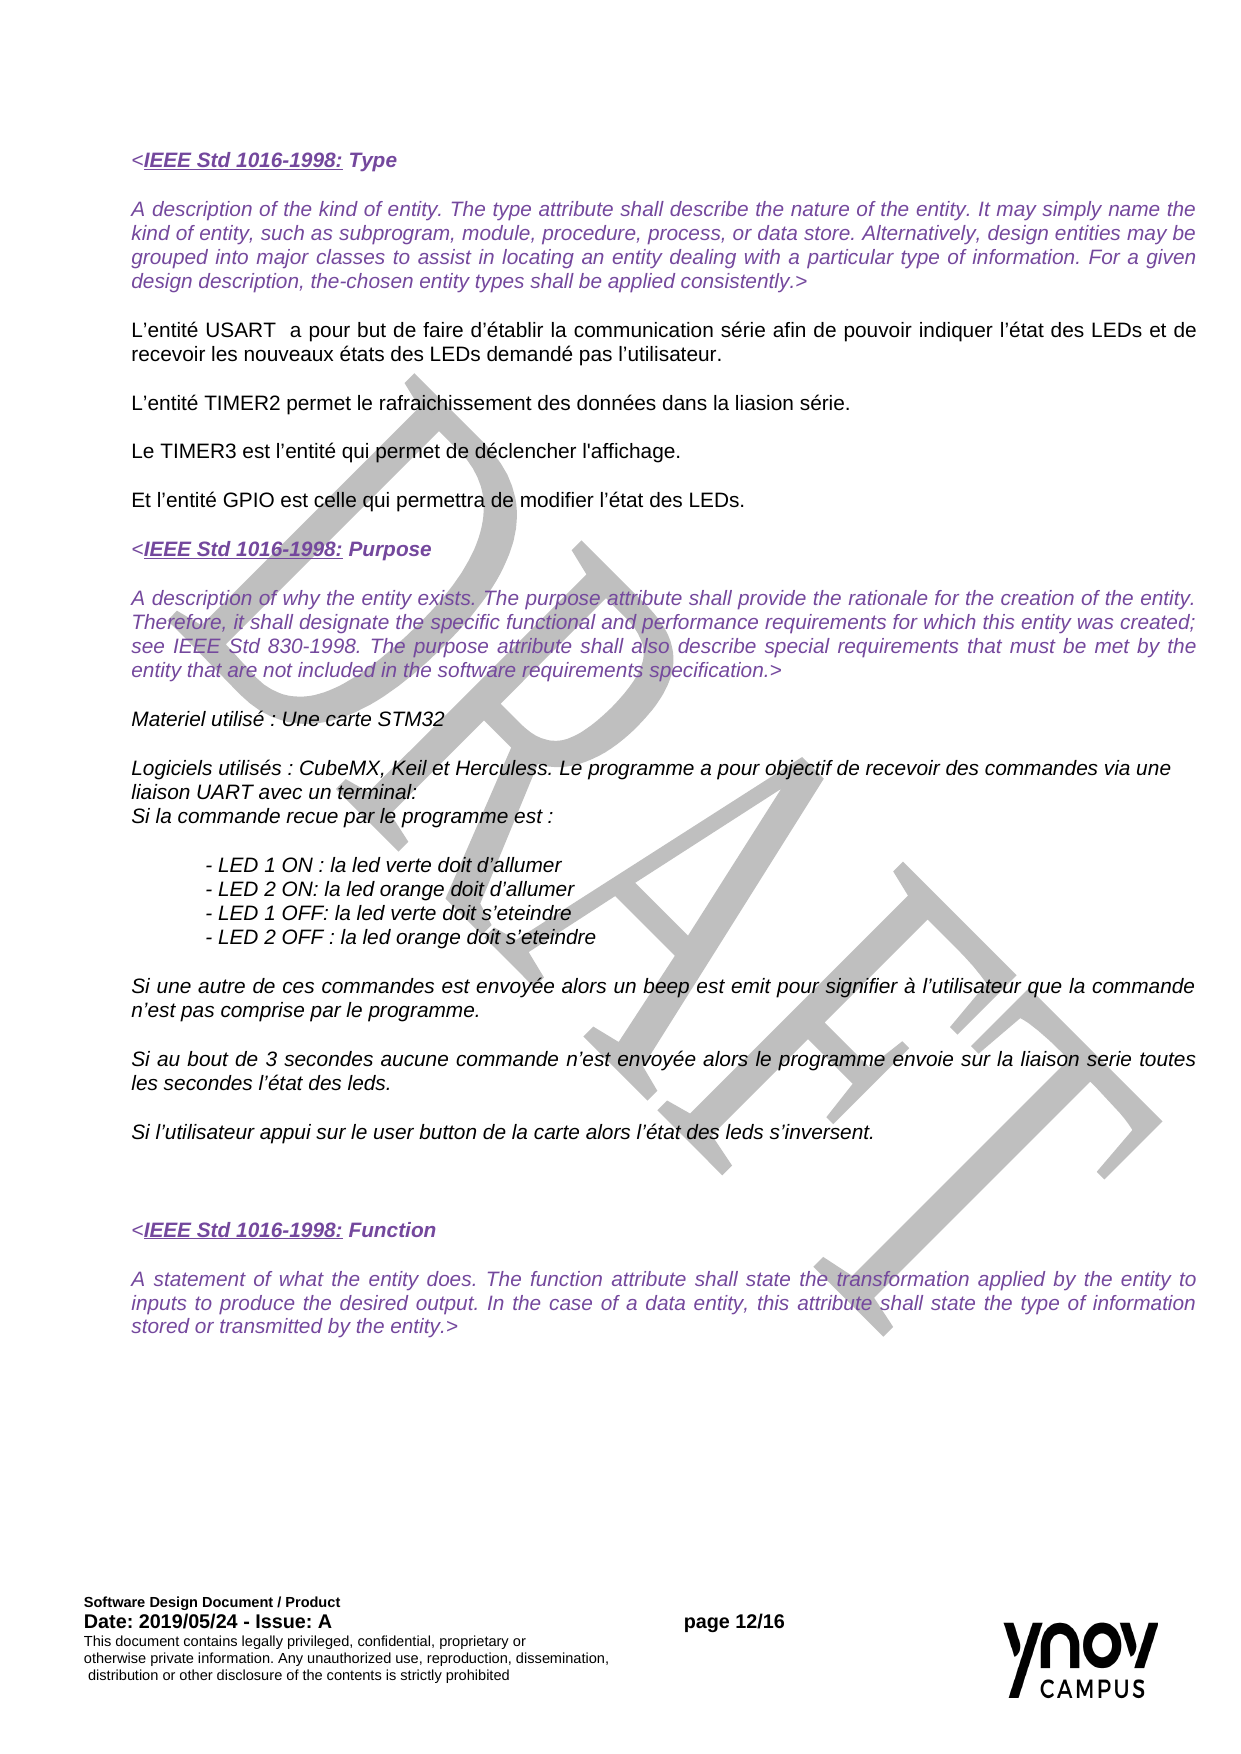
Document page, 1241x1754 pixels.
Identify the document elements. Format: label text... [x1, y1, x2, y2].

text Si une autre de ces commandes est envoyée alors un beep est emit pour signifier à l’utilisateur que la commande n’est pas comprise par le programme. [131, 974, 662, 1022]
text A description of why the entity exists. The purpose attribute shall provide the rationale for the creation of the entity. Therefore, it shall designate the specific functional and performance requirements for which this entity was created; see IEEE Std 830-1998. The purpose attribute shall also describe special requirements that must be met by the entity that are not included in the software requirements specification.> [405, 586, 573, 682]
text [505, 707, 611, 731]
text L’entité TIMER2 permet le rafraichissement des données dans la liasion série. [433, 390, 1200, 414]
text Logiciels utilisés : CubeMX, Keil et Herculess. Le programme a pour objectif de recevoir des commandes via une liaison UART avec un terminal: Si la commande recue par le programme est : [393, 756, 507, 828]
text A description of why the entity exists. The purpose attribute shall provide the rationale for the creation of the entity. Therefore, it shall designate the specific functional and performance requirements for which this entity was created; see IEEE Std 830-1998. The purpose attribute shall also describe special requirements that must be met by the entity that are not included in the software requirements specification.> [629, 586, 1200, 682]
text Le TIMER3 est l’entité qui permet de déclencher l'affichage. [482, 439, 1200, 463]
text - LED 1 ON : la led verte doit d’allumer - LED 2 ON: la led orange doit d’allumer - LED 1 OFF: la led verte doit s’eteindre - LED 2 OFF : la led orange doit s’eteindre [718, 853, 1200, 949]
text Logiciels utilisés : CubeMX, Keil et Herculess. Le programme a pour objectif de recevoir des commandes via une liaison UART avec un terminal: Si la commande recue par le programme est : [131, 756, 403, 828]
text <IEEE Std 1016-1998: Purpose [131, 537, 288, 561]
text Logiciels utilisés : CubeMX, Keil et Herculess. Le programme a pour objectif de recevoir des commandes via une liaison UART avec un terminal: Si la commande recue par le programme est : [512, 756, 802, 828]
text - LED 1 ON : la led verte doit d’allumer - LED 2 ON: la led orange doit d’allumer - LED 1 OFF: la led verte doit s’eteindre - LED 2 OFF : la led orange doit s’eteindre [535, 897, 667, 949]
text L’entité TIMER2 permet le rafraichissement des données dans la liasion série. [131, 390, 416, 414]
text [932, 1217, 1200, 1241]
text A description of why the entity exists. The purpose attribute shall provide the rationale for the creation of the entity. Therefore, it shall designate the specific functional and performance requirements for which this entity was created; see IEEE Std 830-1998. The purpose attribute shall also describe special requirements that must be met by the entity that are not included in the software requirements specification.> [524, 600, 643, 682]
text <IEEE Std 1016-1998: Type [131, 148, 1200, 172]
text A description of why the entity exists. The purpose attribute shall provide the rationale for the creation of the entity. Therefore, it shall designate the specific functional and performance requirements for which this entity was created; see IEEE Std 830-1998. The purpose attribute shall also describe special requirements that must be met by the entity that are not included in the software requirements specification.> [131, 586, 239, 682]
text Si une autre de ces commandes est envoyée alors un beep est emit pour signifier à l’utilisateur que la commande n’est pas comprise par le programme. [972, 974, 1200, 1022]
text Si au bout de 3 secondes aucune commande n’est envoyée alors le programme envoie sur la liaison serie toutes les secondes l’état des leds. [644, 1047, 755, 1094]
text A description of the kind of entity. The type attribute shall describe the nature of the entity. It may simply name the kind of entity, such as subprogram, module, procedure, process, or data store. Alternatively, design entities may be grouped into major classes to assist in locating an entity dealing with a particular type of information. For a given design description, the-chosen entity types shall be applied consistently.> [131, 197, 1200, 292]
text Si l’utilisateur appui sur le user button de la carte alors l’état des leds s’inversent. [131, 1119, 689, 1143]
text Si au bout de 3 secondes aucune commande n’est envoyée alors le programme envoie sur la liaison serie toutes les secondes l’état des leds. [131, 1047, 639, 1094]
text Materiel utilisé : Une carte STM32 [131, 707, 452, 731]
text A statement of what the entity does. The function attribute shall state the transformation applied by the entity to inputs to produce the desired output. In the case of a data entity, this attribute shall state the type of information stored or transmitted by the entity.> [131, 1266, 1200, 1338]
text Si au bout de 3 secondes aucune commande n’est envoyée alors le programme envoie sur la liaison serie toutes les secondes l’état des leds. [865, 1047, 1063, 1094]
text Le TIMER3 est l’entité qui permet de déclencher l'affichage. [409, 439, 468, 463]
text - LED 1 ON : la led verte doit d’allumer - LED 2 ON: la led orange doit d’allumer - LED 1 OFF: la led verte doit s’eteindre - LED 2 OFF : la led orange doit s’eteindre [481, 853, 650, 939]
text Si l’utilisateur appui sur le user button de la carte alors l’état des leds s’inversent. [1030, 1119, 1131, 1143]
text Si au bout de 3 secondes aucune commande n’est envoyée alors le programme envoie sur la liaison serie toutes les secondes l’état des leds. [755, 1047, 851, 1094]
text Si au bout de 3 secondes aucune commande n’est envoyée alors le programme envoie sur la liaison serie toutes les secondes l’état des leds. [1090, 1047, 1200, 1094]
text Logiciels utilisés : CubeMX, Keil et Herculess. Le programme a pour objectif de recevoir des commandes via une liaison UART avec un terminal: Si la commande recue par le programme est : [794, 756, 1200, 828]
text Si une autre de ces commandes est envoyée alors un beep est emit pour signifier à l’utilisateur que la commande n’est pas comprise par le programme. [672, 974, 828, 1022]
text A description of why the entity exists. The purpose attribute shall provide the rationale for the creation of the entity. Therefore, it shall designate the specific functional and performance requirements for which this entity was created; see IEEE Std 830-1998. The purpose attribute shall also describe special requirements that must be met by the entity that are not included in the software requirements specification.> [233, 586, 451, 682]
text Le TIMER3 est l’entité qui permet de déclencher l'affichage. [131, 439, 386, 463]
text [634, 707, 1200, 731]
text Et l’entité GPIO est celle qui permettra de modifier l’état des LEDs. [513, 488, 1200, 512]
text Et l’entité GPIO est celle qui permettra de modifier l’état des LEDs. [360, 488, 483, 512]
text <IEEE Std 1016-1998: Function [131, 1217, 910, 1241]
text Si une autre de ces commandes est envoyée alors un beep est emit pour signifier à l’utilisateur que la commande n’est pas comprise par le programme. [827, 974, 986, 1022]
text Si l’utilisateur appui sur le user button de la carte alors l’état des leds s’inversent. [716, 1119, 1008, 1143]
text <IEEE Std 1016-1998: Purpose [311, 537, 478, 561]
text - LED 1 ON : la led verte doit d’allumer - LED 2 ON: la led orange doit d’allumer - LED 1 OFF: la led verte doit s’eteindre - LED 2 OFF : la led orange doit s’eteindre [637, 853, 739, 934]
text Et l’entité GPIO est celle qui permettra de modifier l’état des LEDs. [131, 488, 337, 512]
text <IEEE Std 1016-1998: Purpose [507, 537, 1200, 561]
text L’entité USART a pour but de faire d’établir la communication série afin de pouvoir indiquer l’état des LEDs et de recevoir les nouveaux états des LEDs demandé pas l’utilisateur. [131, 317, 1200, 365]
text - LED 1 ON : la led verte doit d’allumer - LED 2 ON: la led orange doit d’allumer - LED 1 OFF: la led verte doit s’eteindre - LED 2 OFF : la led orange doit s’eteindre [131, 853, 495, 949]
